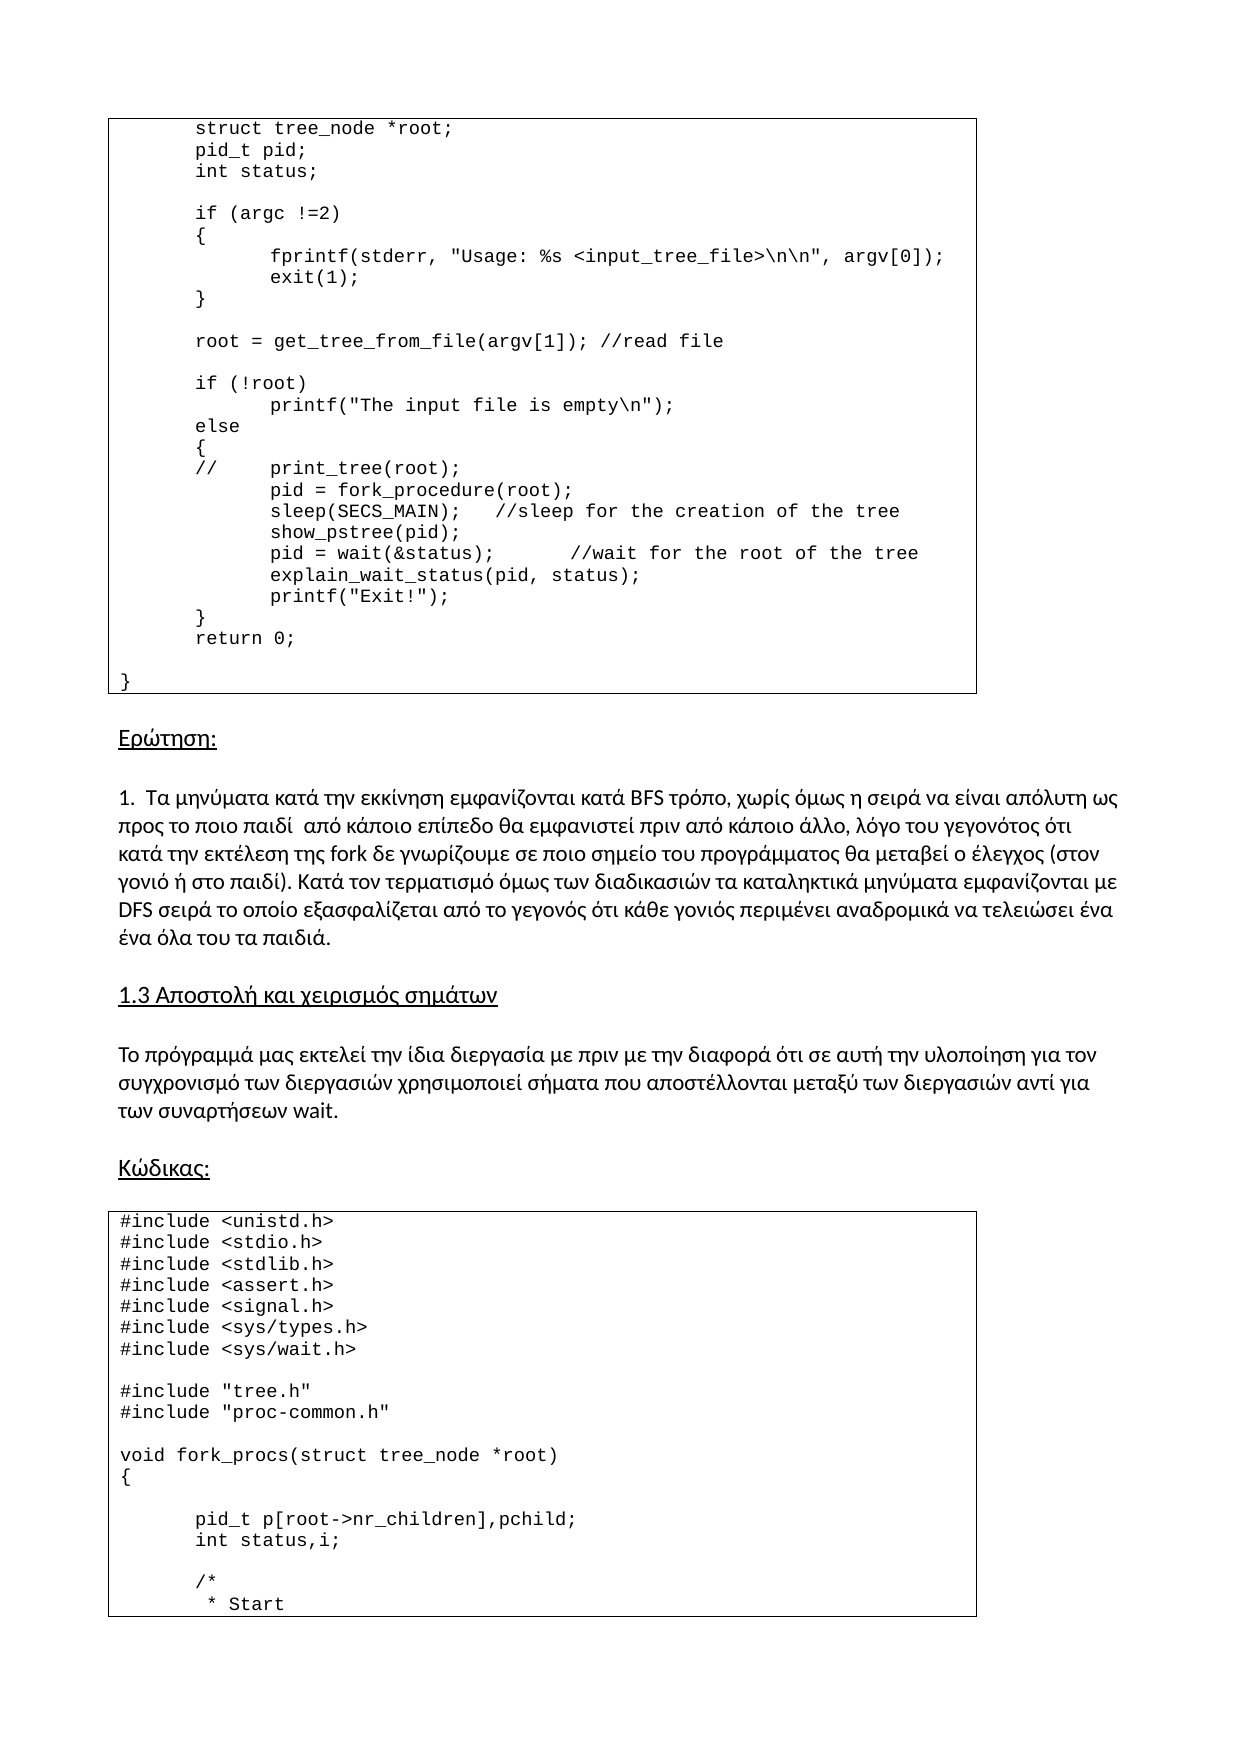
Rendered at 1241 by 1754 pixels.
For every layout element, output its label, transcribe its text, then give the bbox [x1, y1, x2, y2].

table_header struct tree_node *root; pid_t pid; int status; if (argc !=2) { fprintf(stderr, "Usage: %s <input_tree_file>\n\n", argv[0]); exit(1); } root = get_tree_from_file(argv[1]); //read file if (!root) printf("The input file is empty\n"); else { // print_tree(root); pid = fork_procedure(root); sleep(SECS_MAIN); //sleep for the creation of the tree show_pstree(pid); pid = wait(&status); //wait for the root of the tree explain_wait_status(pid, status); printf("Exit!"); } return 0; } [109, 119, 976, 693]
text Το πρόγραμμά μας εκτελεί την ίδια διεργασία με πριν με την διαφορά ότι σε αυτή την υλοποίηση για τον συγχρονισμό των διεργασιών χρησιμοποιεί σήματα που αποστέλλονται μεταξύ των διεργασιών αντί για των συναρτήσεων wait. Κώδικας: [118, 1040, 1122, 1183]
text 1.3 Αποστολή και χειρισμός σημάτων [118, 979, 1122, 1010]
table_header #include <unistd.h> #include <stdio.h> #include <stdlib.h> #include <assert.h> #include <signal.h> #include <sys/types.h> #include <sys/wait.h> #include "tree.h" #include "proc-common.h" void fork_procs(struct tree_node *root) { pid_t p[root->nr_children],pchild; int status,i; /* * Start [109, 1212, 976, 1616]
text 1. Τα μηνύματα κατά την εκκίνηση εμφανίζονται κατά ΒFS τρόπο, χωρίς όμως η σειρά να είναι απόλυτη ως προς το ποιο παιδί από κάποιο επίπεδο θα εμφανιστεί πριν από κάποιο άλλο, λόγο του γεγονότος ότι κατά την εκτέλεση της fork δε γνωρίζουμε σε ποιο σημείο του προγράμματος θα μεταβεί ο έλεγχος (στον γονιό ή στο παιδί). Κατά τον τερματισμό όμως των διαδικασιών τα καταληκτικά μηνύματα εμφανίζονται με DFS σειρά το οποίο εξασφαλίζεται από το γεγονός ότι κάθε γονιός περιμένει αναδρομικά να τελειώσει ένα ένα όλα του τα παιδιά. [118, 783, 1122, 951]
text Ερώτηση: [118, 722, 1122, 783]
